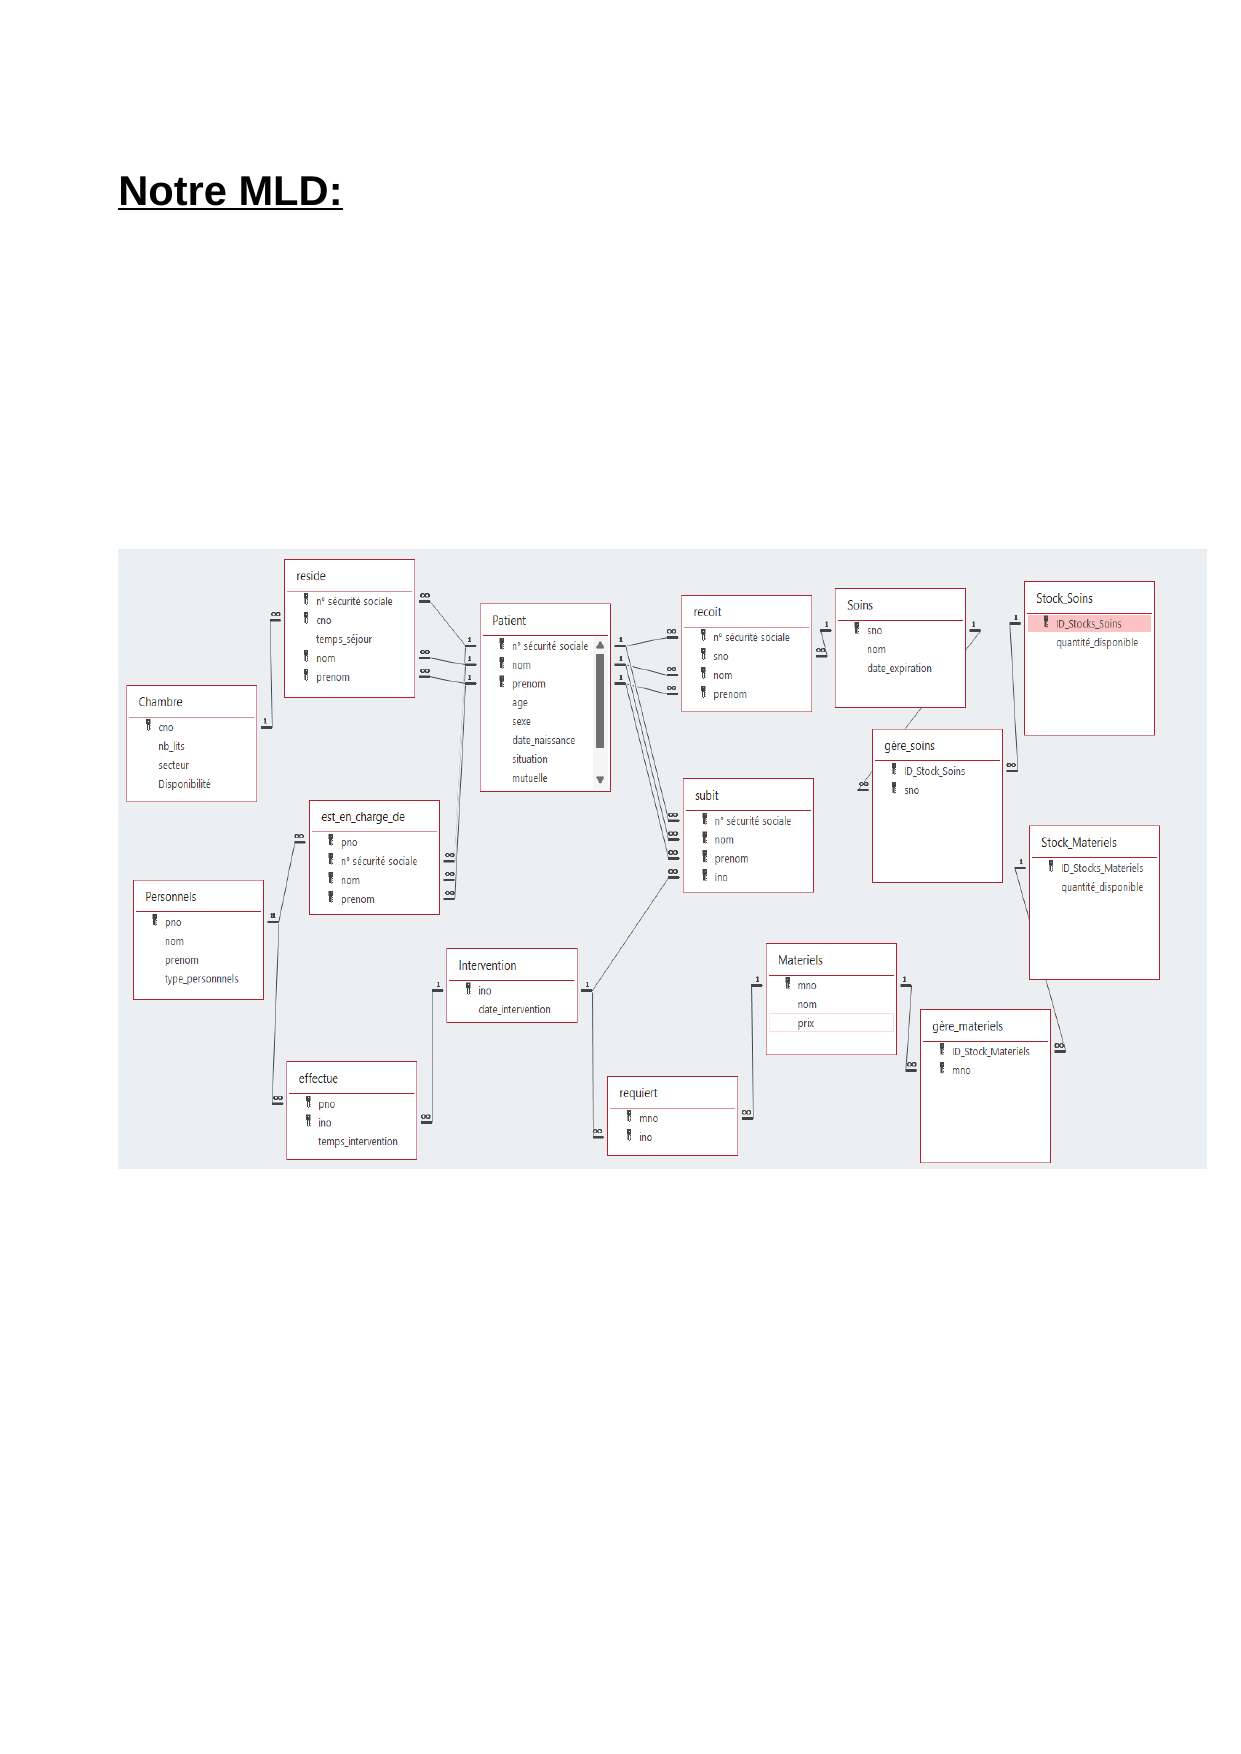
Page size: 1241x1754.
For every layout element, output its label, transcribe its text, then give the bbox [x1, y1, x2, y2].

text Notre MLD: [118, 166, 1122, 214]
